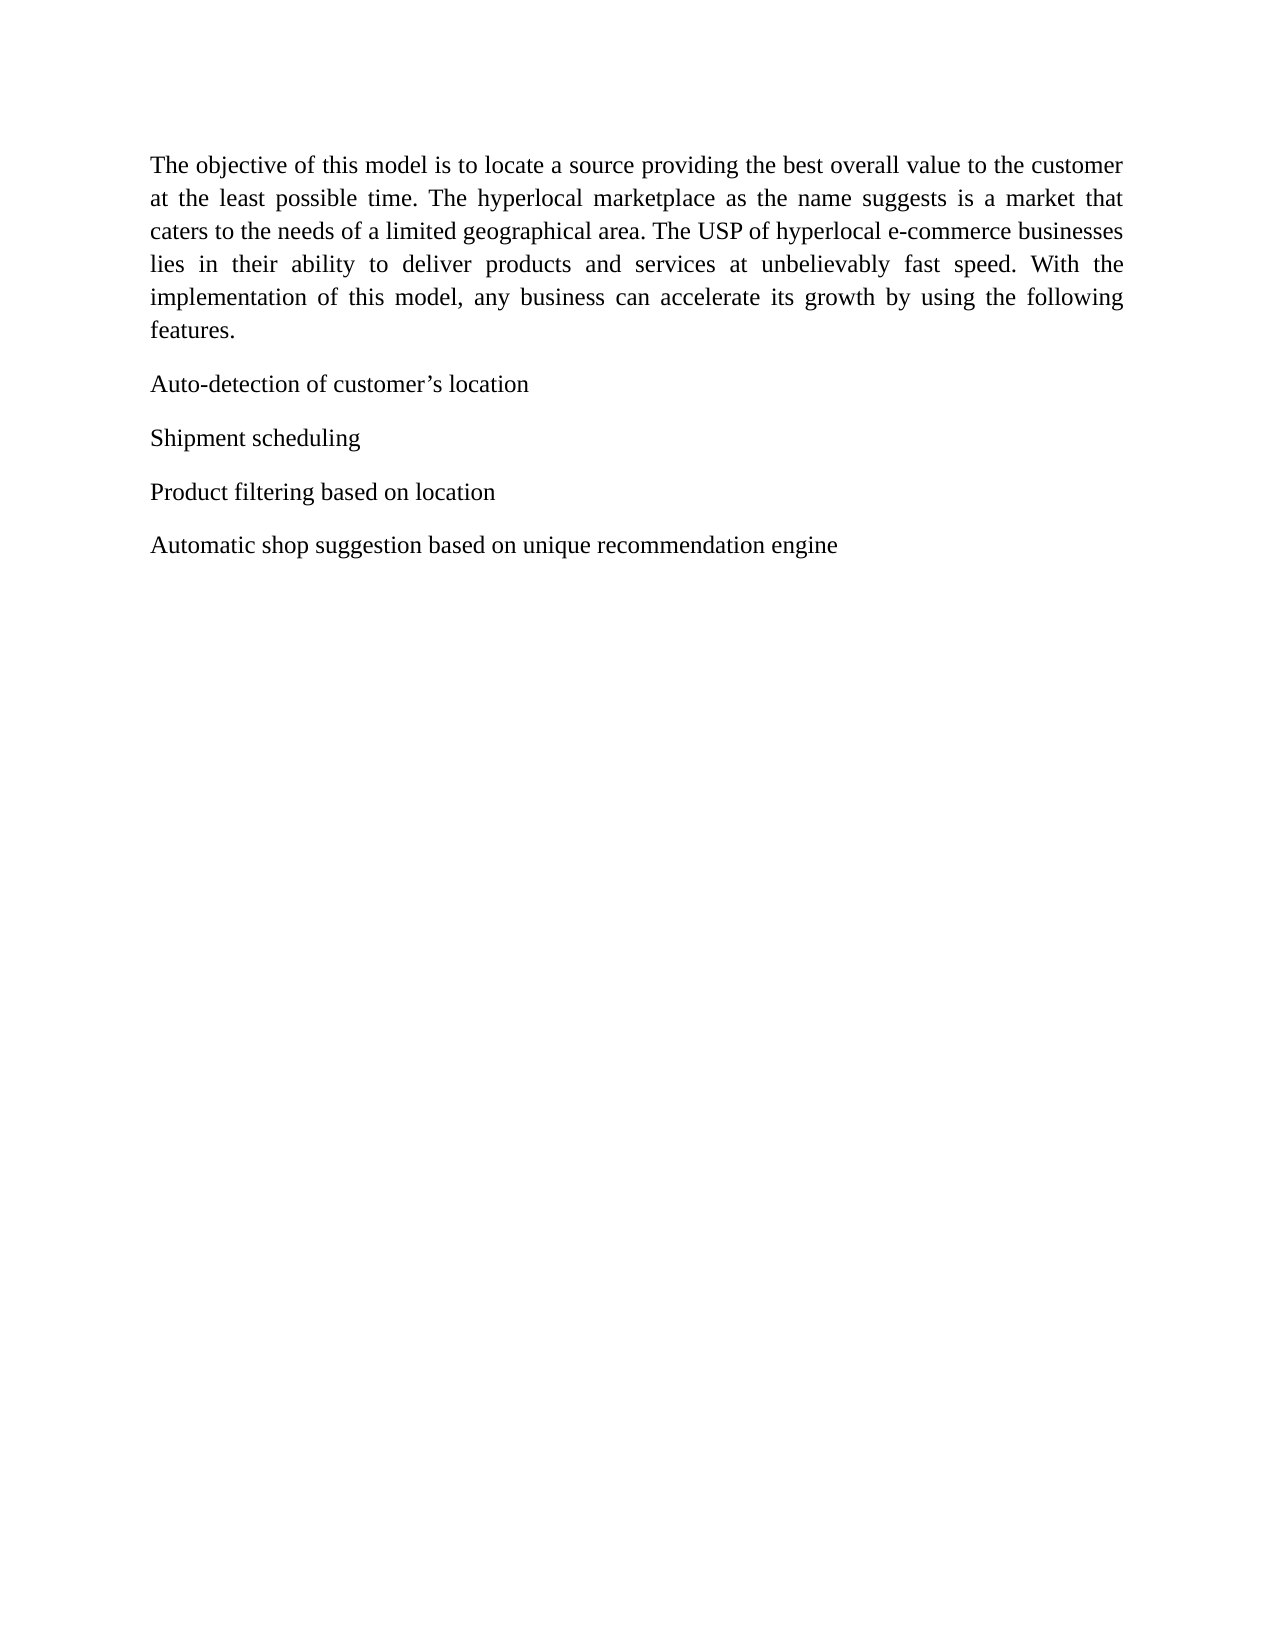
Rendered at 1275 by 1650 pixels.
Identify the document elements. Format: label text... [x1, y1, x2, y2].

text Shipment scheduling [150, 423, 1125, 452]
text The objective of this model is to locate a source providing the best overall value to the customer at the least possible time. The hyperlocal marketplace as the name suggests is a market that caters to the needs of a limited geographical area. The USP of hyperlocal e-commerce businesses lies in their ability to deliver products and services at unbelievably fast speed. With the implementation of this model, any business can accelerate its growth by using the following features. [150, 150, 1125, 344]
text Automatic shop suggestion based on unique recommendation engine [150, 531, 1125, 559]
text Product filtering based on location [150, 477, 1125, 505]
text Auto-detection of customer’s location [150, 369, 1125, 398]
